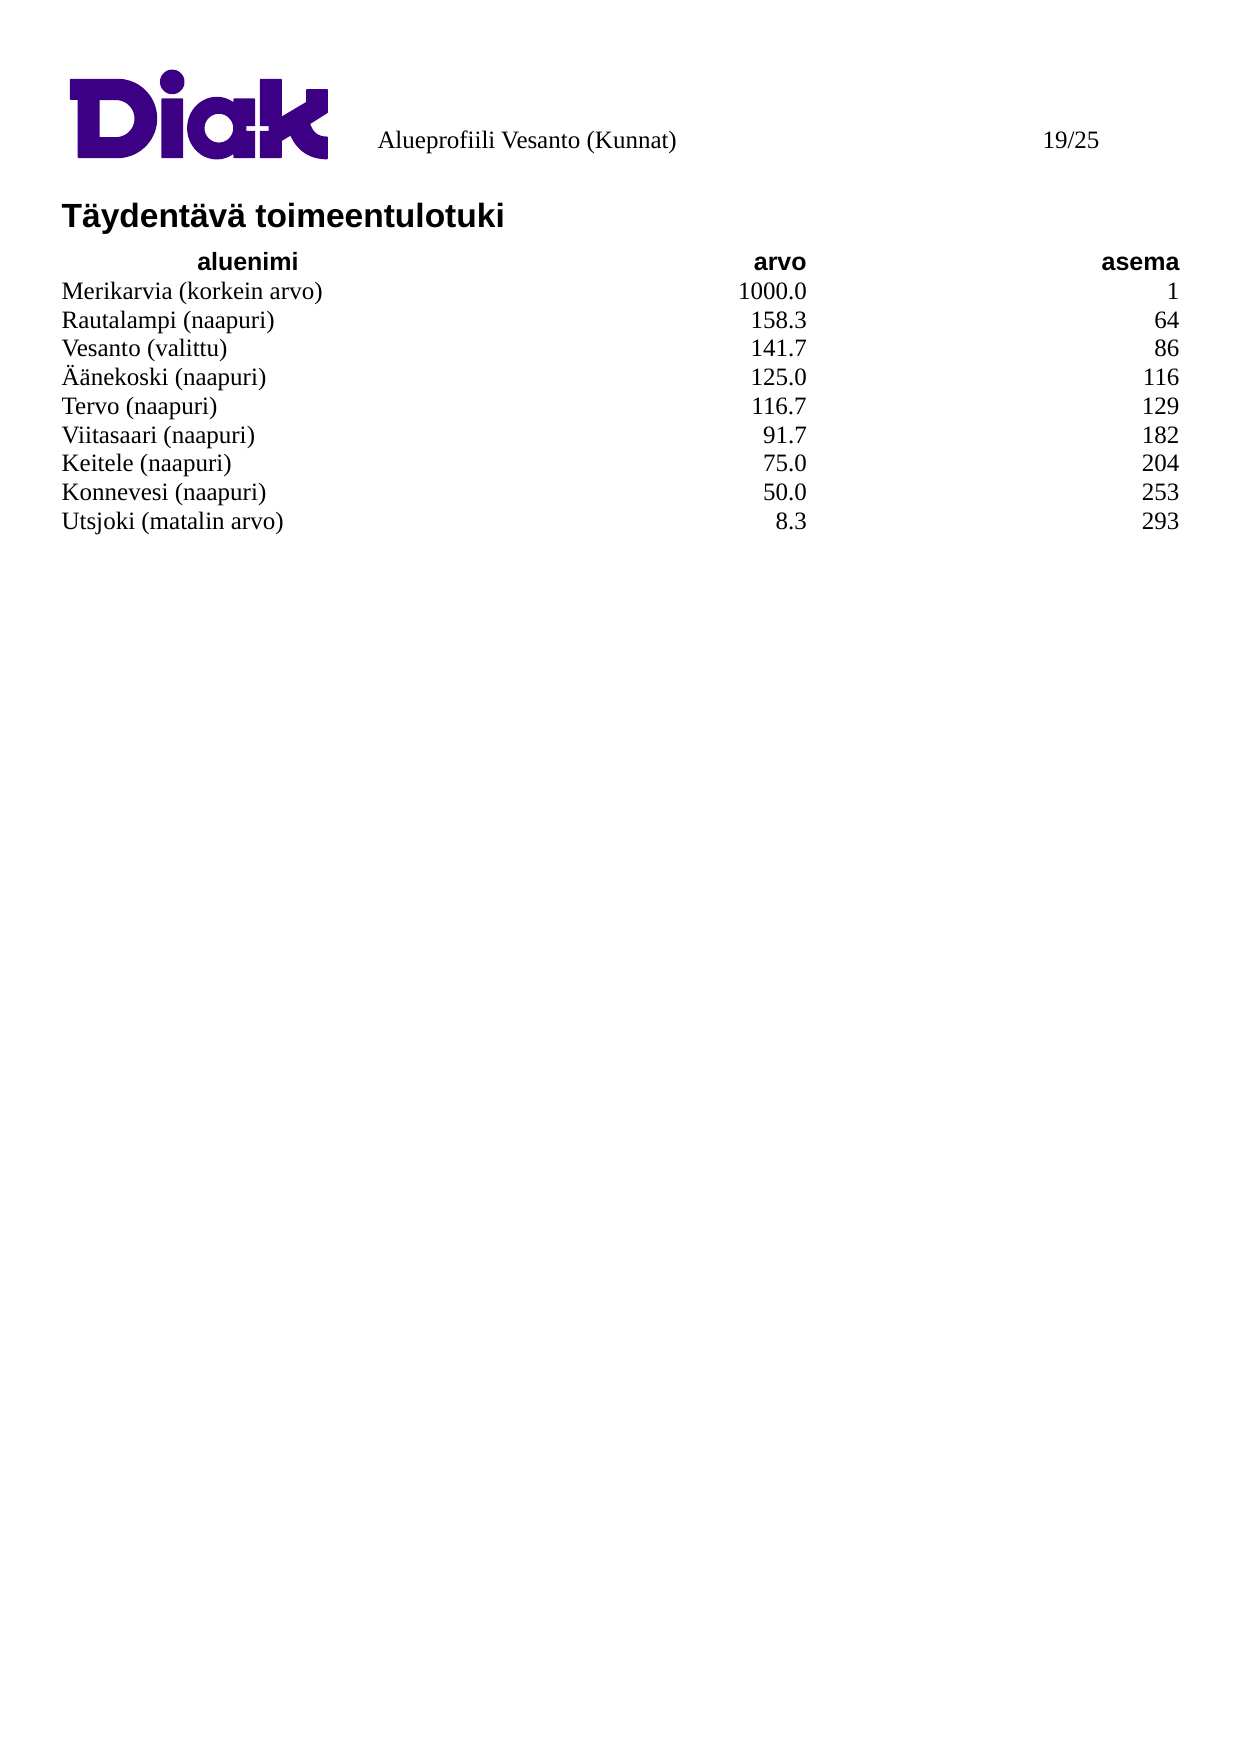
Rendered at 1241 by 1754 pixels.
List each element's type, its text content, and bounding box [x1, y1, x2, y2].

table_cell Rautalampi (naapuri) [61, 305, 434, 333]
table_cell Tervo (naapuri) [61, 391, 434, 420]
table_header aluenimi [61, 247, 434, 276]
table_cell 182 [806, 420, 1179, 448]
table_cell Keitele (naapuri) [61, 449, 434, 477]
table_cell 1000.0 [434, 276, 806, 305]
table_cell Utsjoki (matalin arvo) [61, 506, 434, 535]
table_cell 8.3 [434, 506, 806, 535]
table_cell 116 [806, 362, 1179, 391]
table_header arvo [434, 247, 806, 276]
table_cell 86 [806, 334, 1179, 362]
table_cell 75.0 [434, 449, 806, 477]
table_cell Vesanto (valittu) [61, 334, 434, 362]
table_cell 64 [806, 305, 1179, 333]
table_cell 158.3 [434, 305, 806, 333]
subtitle Täydentävä toimeentulotuki [61, 196, 1179, 235]
table_header asema [806, 247, 1179, 276]
table_cell 253 [806, 477, 1179, 506]
table_cell 50.0 [434, 477, 806, 506]
table_cell 293 [806, 506, 1179, 535]
table_cell Viitasaari (naapuri) [61, 420, 434, 448]
table_cell Konnevesi (naapuri) [61, 477, 434, 506]
table_cell 1 [806, 276, 1179, 305]
table_cell 125.0 [434, 362, 806, 391]
table_cell 204 [806, 449, 1179, 477]
table_cell 116.7 [434, 391, 806, 420]
table_cell 91.7 [434, 420, 806, 448]
table_cell 141.7 [434, 334, 806, 362]
table_cell Merikarvia (korkein arvo) [61, 276, 434, 305]
table_cell 129 [806, 391, 1179, 420]
table_cell Äänekoski (naapuri) [61, 362, 434, 391]
